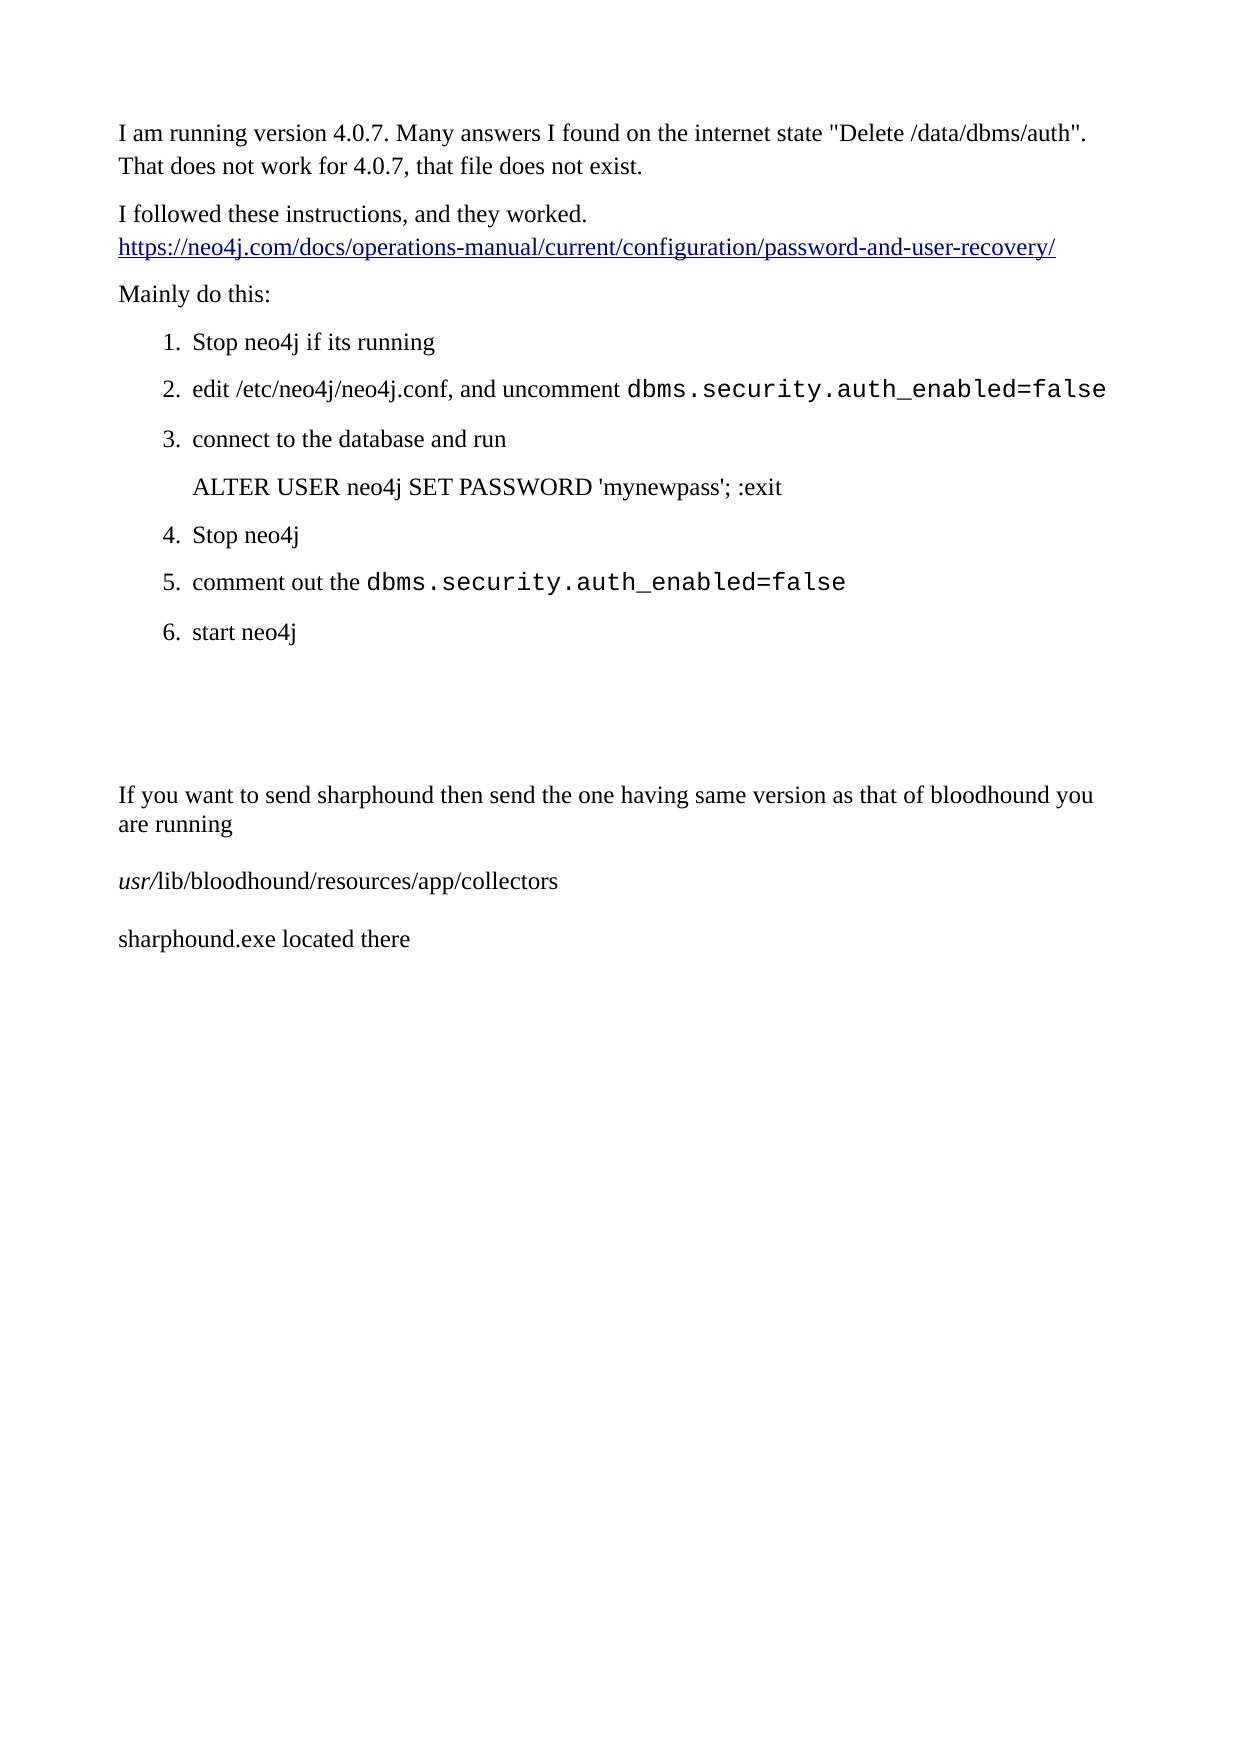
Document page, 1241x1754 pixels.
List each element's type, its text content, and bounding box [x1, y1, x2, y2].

list comment out the dbms.security.auth_enabled=false [162, 567, 1122, 598]
text usr/lib/bloodhound/resources/app/collectors [118, 866, 1122, 895]
list edit /etc/neo4j/neo4j.conf, and uncomment dbms.security.auth_enabled=false [162, 374, 1122, 405]
text Mainly do this: [118, 279, 1122, 308]
text I followed these instructions, and they worked. https://neo4j.com/docs/operations-manual/current/configuration/password-and-user-recovery/ [118, 199, 1122, 261]
list Stop neo4j if its running [162, 327, 1122, 356]
text sharphound.exe located there [118, 924, 1122, 952]
list Stop neo4j [162, 520, 1122, 548]
text I am running version 4.0.7. Many answers I found on the internet state "Delete /data/dbms/auth". That does not work for 4.0.7, that file does not exist. [118, 118, 1122, 180]
list connect to the database and run [162, 424, 1122, 453]
list start neo4j [162, 617, 1122, 646]
list ALTER USER neo4j SET PASSWORD 'mynewpass'; :exit [162, 472, 1122, 501]
text If you want to send sharphound then send the one having same version as that of bloodhound you are running [118, 780, 1122, 837]
